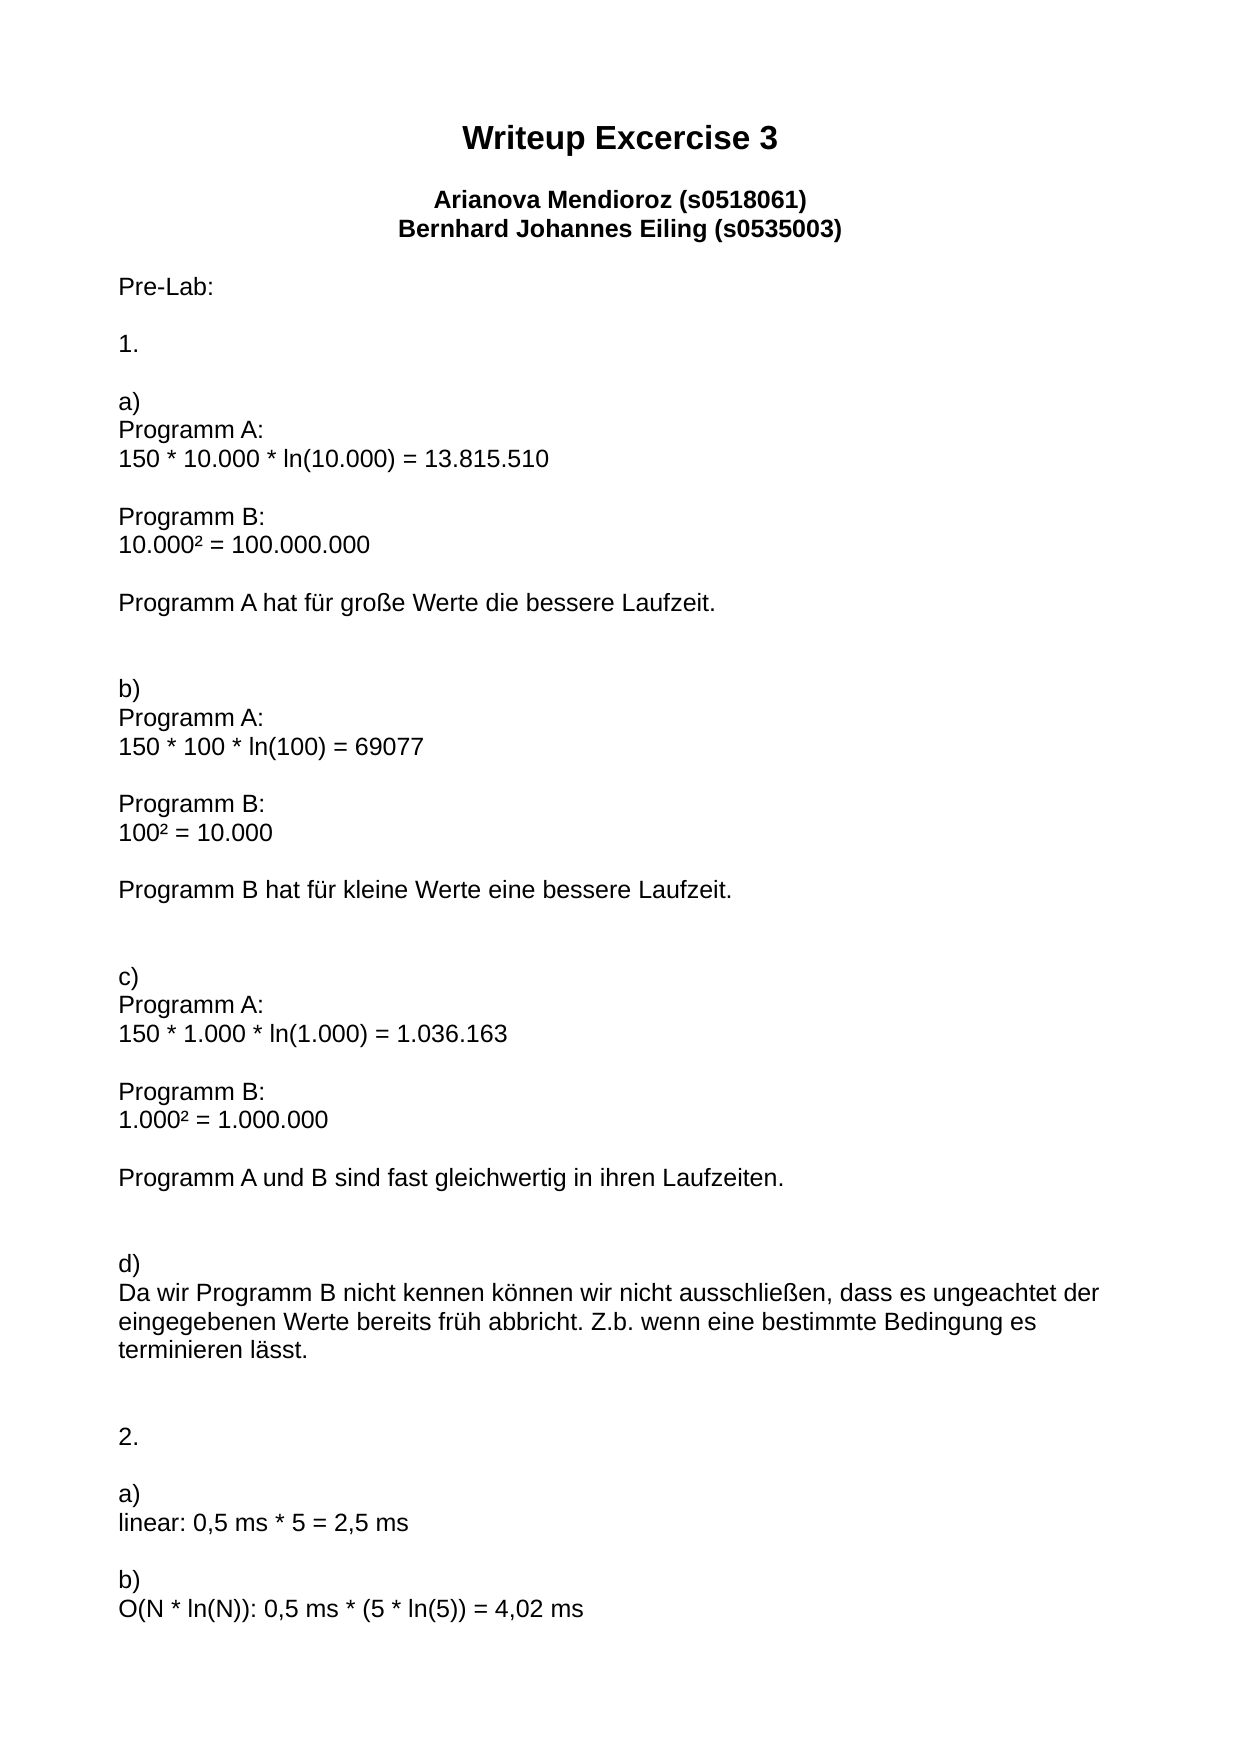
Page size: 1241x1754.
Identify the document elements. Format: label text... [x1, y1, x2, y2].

text 10.000² = 100.000.000 [118, 530, 1122, 559]
text Pre-Lab: [118, 272, 1122, 300]
text Programm B: [118, 502, 1122, 530]
text Programm B: [118, 1077, 1122, 1105]
text 150 * 1.000 * ln(1.000) = 1.036.163 [118, 1019, 1122, 1048]
text Programm A und B sind fast gleichwertig in ihren Laufzeiten. [118, 1163, 1122, 1192]
text Programm B: [118, 789, 1122, 818]
text O(N * ln(N)): 0,5 ms * (5 * ln(5)) = 4,02 ms [118, 1594, 1122, 1623]
text Programm B hat für kleine Werte eine bessere Laufzeit. [118, 875, 1122, 904]
text 100² = 10.000 [118, 818, 1122, 847]
text Writeup Excercise 3 [118, 118, 1122, 157]
text Programm A hat für große Werte die bessere Laufzeit. [118, 588, 1122, 617]
text a) [118, 387, 1122, 415]
text c) [118, 962, 1122, 990]
text d) [118, 1249, 1122, 1278]
text b) [118, 1565, 1122, 1594]
text Programm A: [118, 990, 1122, 1019]
text Bernhard Johannes Eiling (s0535003) [118, 214, 1122, 243]
text Programm A: [118, 703, 1122, 732]
text Arianova Mendioroz (s0518061) [118, 185, 1122, 214]
text 1. [118, 329, 1122, 358]
text b) [118, 674, 1122, 703]
text 150 * 100 * ln(100) = 69077 [118, 732, 1122, 760]
text Programm A: [118, 415, 1122, 444]
text 1.000² = 1.000.000 [118, 1105, 1122, 1134]
text linear: 0,5 ms * 5 = 2,5 ms [118, 1508, 1122, 1537]
text 2. [118, 1422, 1122, 1450]
text 150 * 10.000 * ln(10.000) = 13.815.510 [118, 444, 1122, 473]
text Da wir Programm B nicht kennen können wir nicht ausschließen, dass es ungeachtet der eingegebenen Werte bereits früh abbricht. Z.b. wenn eine bestimmte Bedingung es terminieren lässt. [118, 1278, 1122, 1364]
text a) [118, 1479, 1122, 1508]
